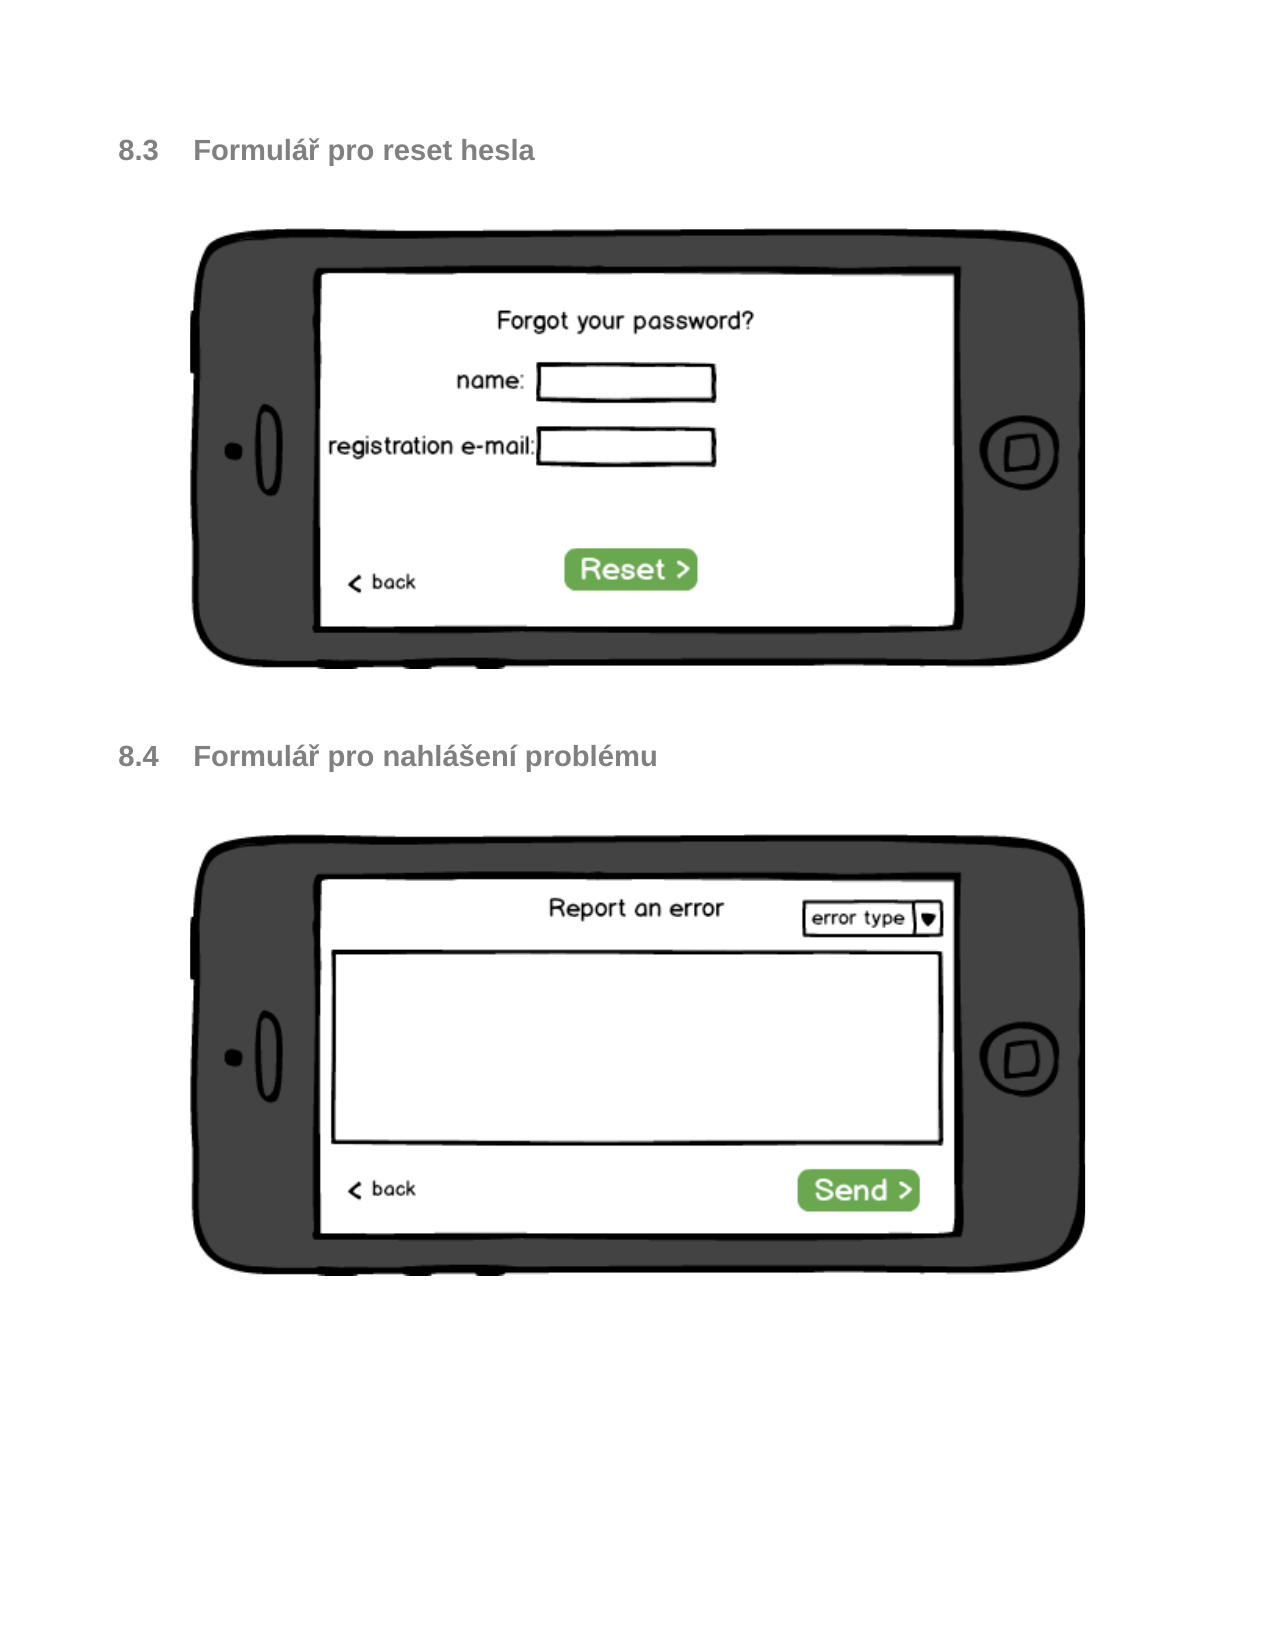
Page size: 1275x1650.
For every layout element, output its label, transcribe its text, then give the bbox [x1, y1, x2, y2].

subtitle Formulář pro reset hesla [118, 133, 1157, 166]
subtitle Formulář pro nahlášení problému [118, 739, 1157, 772]
picture [190, 834, 1086, 1276]
picture [190, 228, 1086, 669]
